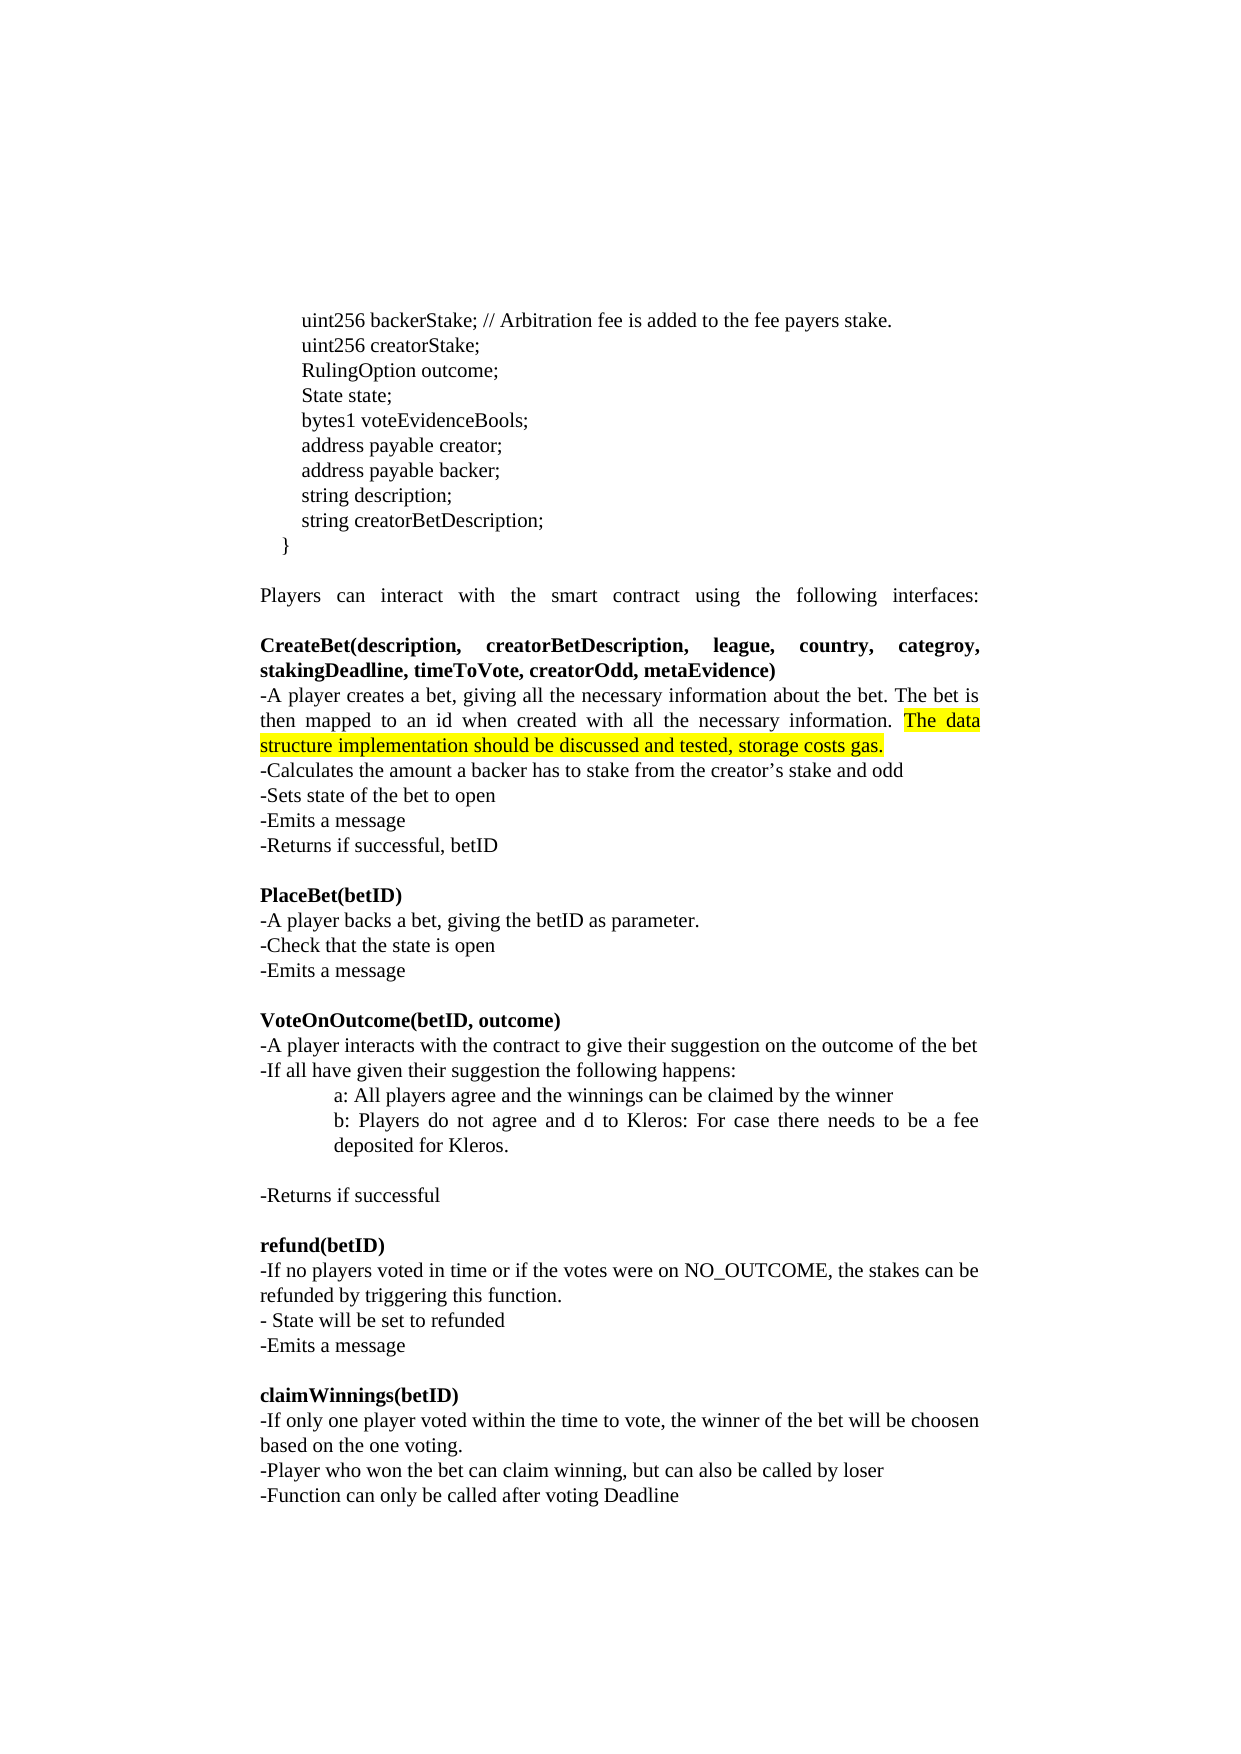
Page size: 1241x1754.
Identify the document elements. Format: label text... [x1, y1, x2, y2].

text -Emits a message [260, 1332, 980, 1357]
text -If only one player voted within the time to vote, the winner of the bet will be choosen based on the one voting. [260, 1407, 980, 1457]
text -A player interacts with the contract to give their suggestion on the outcome of the bet [260, 1032, 980, 1057]
text -Emits a message [260, 807, 980, 832]
text Players can interact with the smart contract using the following interfaces: [260, 582, 980, 632]
text -Function can only be called after voting Deadline [260, 1482, 980, 1507]
text -Sets state of the bet to open [260, 782, 980, 807]
text -Calculates the amount a backer has to stake from the creator’s stake and odd [260, 757, 980, 782]
text -If no players voted in time or if the votes were on NO_OUTCOME, the stakes can be refunded by triggering this function. [260, 1257, 980, 1307]
text -Returns if successful, betID [260, 832, 980, 857]
text } [260, 532, 980, 557]
text PlaceBet(betID) [260, 882, 980, 907]
text -Returns if successful [260, 1182, 980, 1207]
text claimWinnings(betID) [260, 1382, 980, 1407]
text -Player who won the bet can claim winning, but can also be called by loser [260, 1457, 980, 1482]
text uint256 creatorStake; [260, 332, 980, 357]
text State state; [260, 382, 980, 407]
text CreateBet(description, creatorBetDescription, league, country, categroy, stakingDeadline, timeToVote, creatorOdd, metaEvidence) [260, 632, 980, 682]
text -If all have given their suggestion the following happens: [260, 1057, 980, 1082]
text refund(betID) [260, 1232, 980, 1257]
text uint256 backerStake; // Arbitration fee is added to the fee payers stake. [260, 307, 980, 332]
text -A player creates a bet, giving all the necessary information about the bet. The bet is then mapped to an id when created with all the necessary information. The data structure implementation should be discussed and tested, storage costs gas. [260, 682, 980, 757]
text b: Players do not agree and d to Kleros: For case there needs to be a fee deposited for Kleros. [260, 1107, 980, 1157]
text address payable creator; [260, 432, 980, 457]
text RulingOption outcome; [260, 357, 980, 382]
text string description; [260, 482, 980, 507]
text bytes1 voteEvidenceBools; [260, 407, 980, 432]
text -Check that the state is open [260, 932, 980, 957]
text address payable backer; [260, 457, 980, 482]
text string creatorBetDescription; [260, 507, 980, 532]
text VoteOnOutcome(betID, outcome) [260, 1007, 980, 1032]
text - State will be set to refunded [260, 1307, 980, 1332]
text -A player backs a bet, giving the betID as parameter. [260, 907, 980, 932]
text -Emits a message [260, 957, 980, 982]
text a: All players agree and the winnings can be claimed by the winner [260, 1082, 980, 1107]
